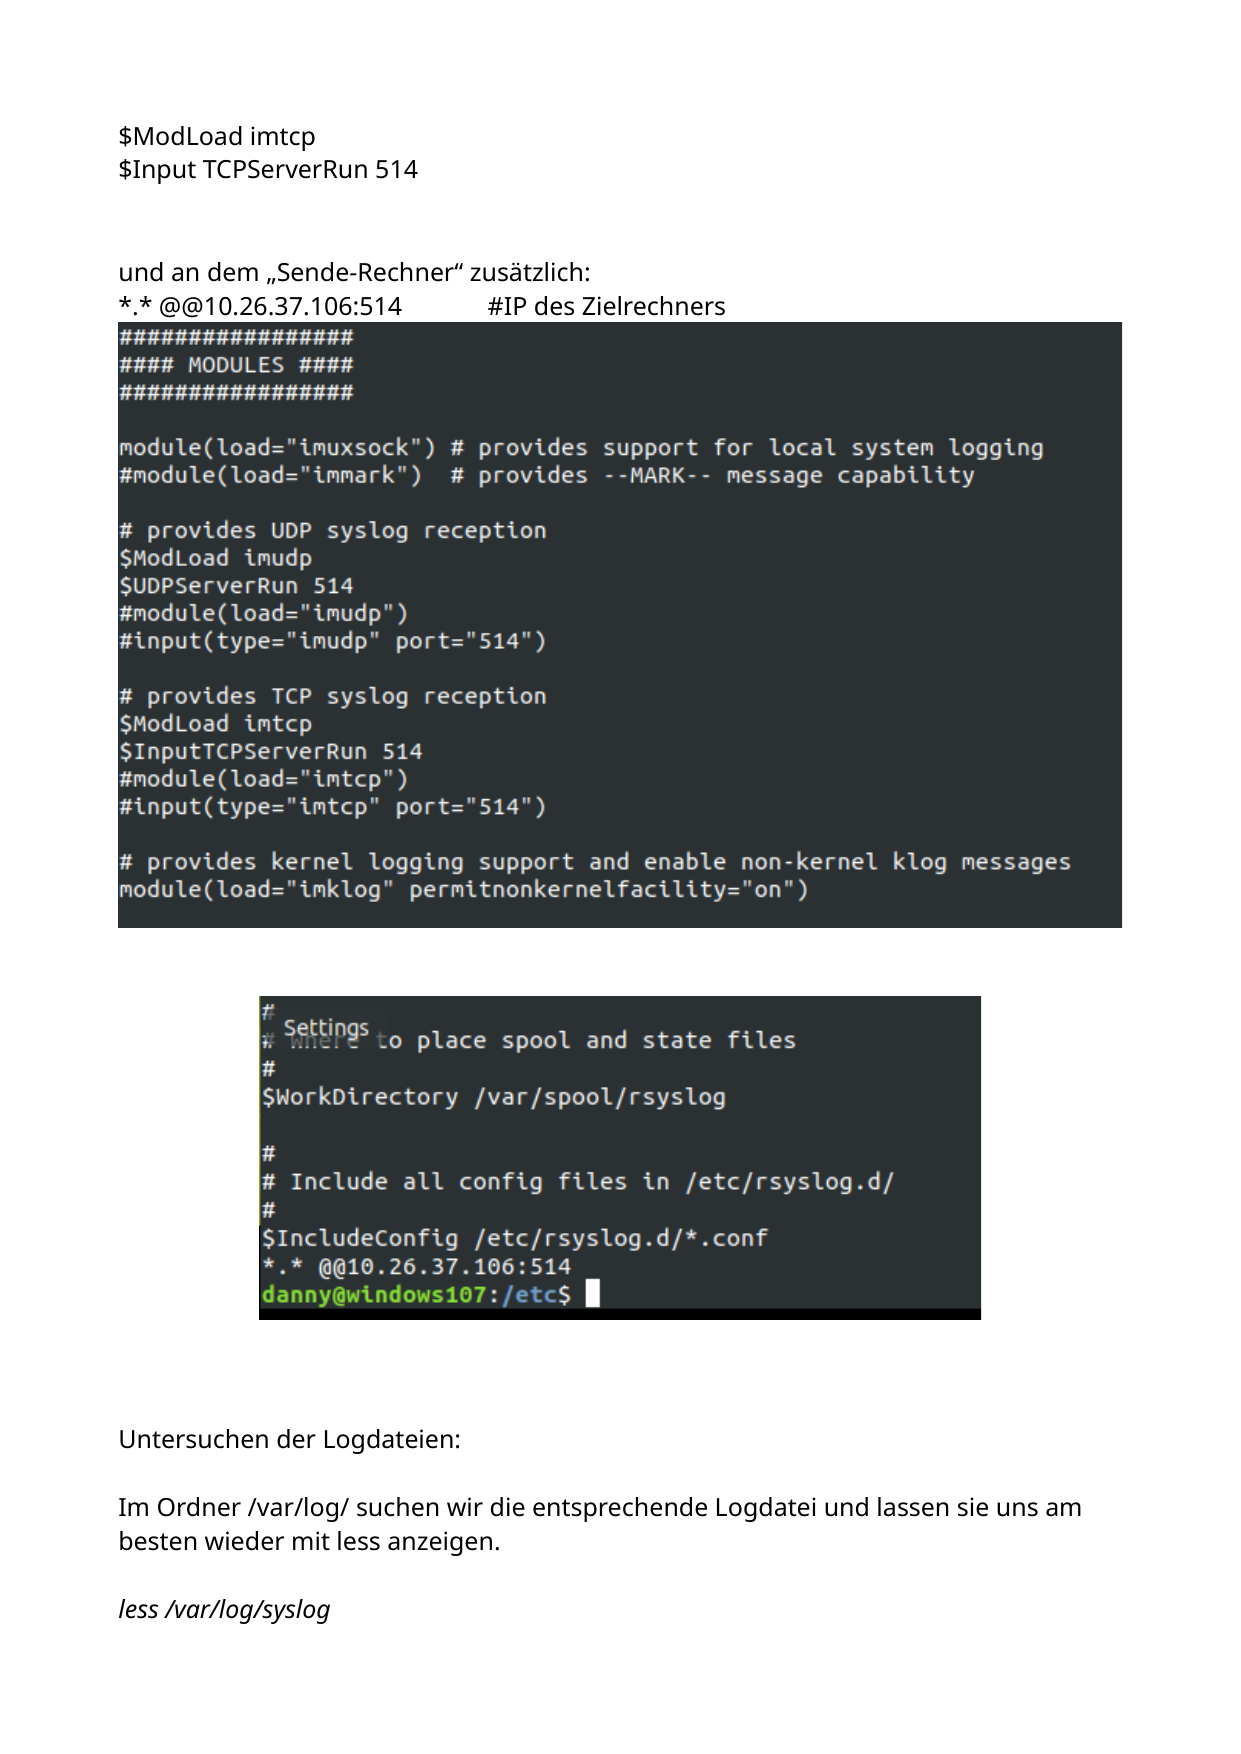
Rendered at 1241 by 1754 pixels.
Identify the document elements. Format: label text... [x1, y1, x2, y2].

text Untersuchen der Logdateien: Im Ordner /var/log/ suchen wir die entsprechende Logdatei und lassen sie uns am besten wieder mit less anzeigen. less /var/log/syslog [118, 1388, 1122, 1626]
picture [259, 996, 982, 1320]
text $ModLoad imtcp $Input TCPServerRun 514 und an dem „Sende-Rechner“ zusätzlich: *.* @@10.26.37.106:514 #IP des Zielrechners [118, 118, 1122, 322]
picture [118, 322, 1123, 928]
